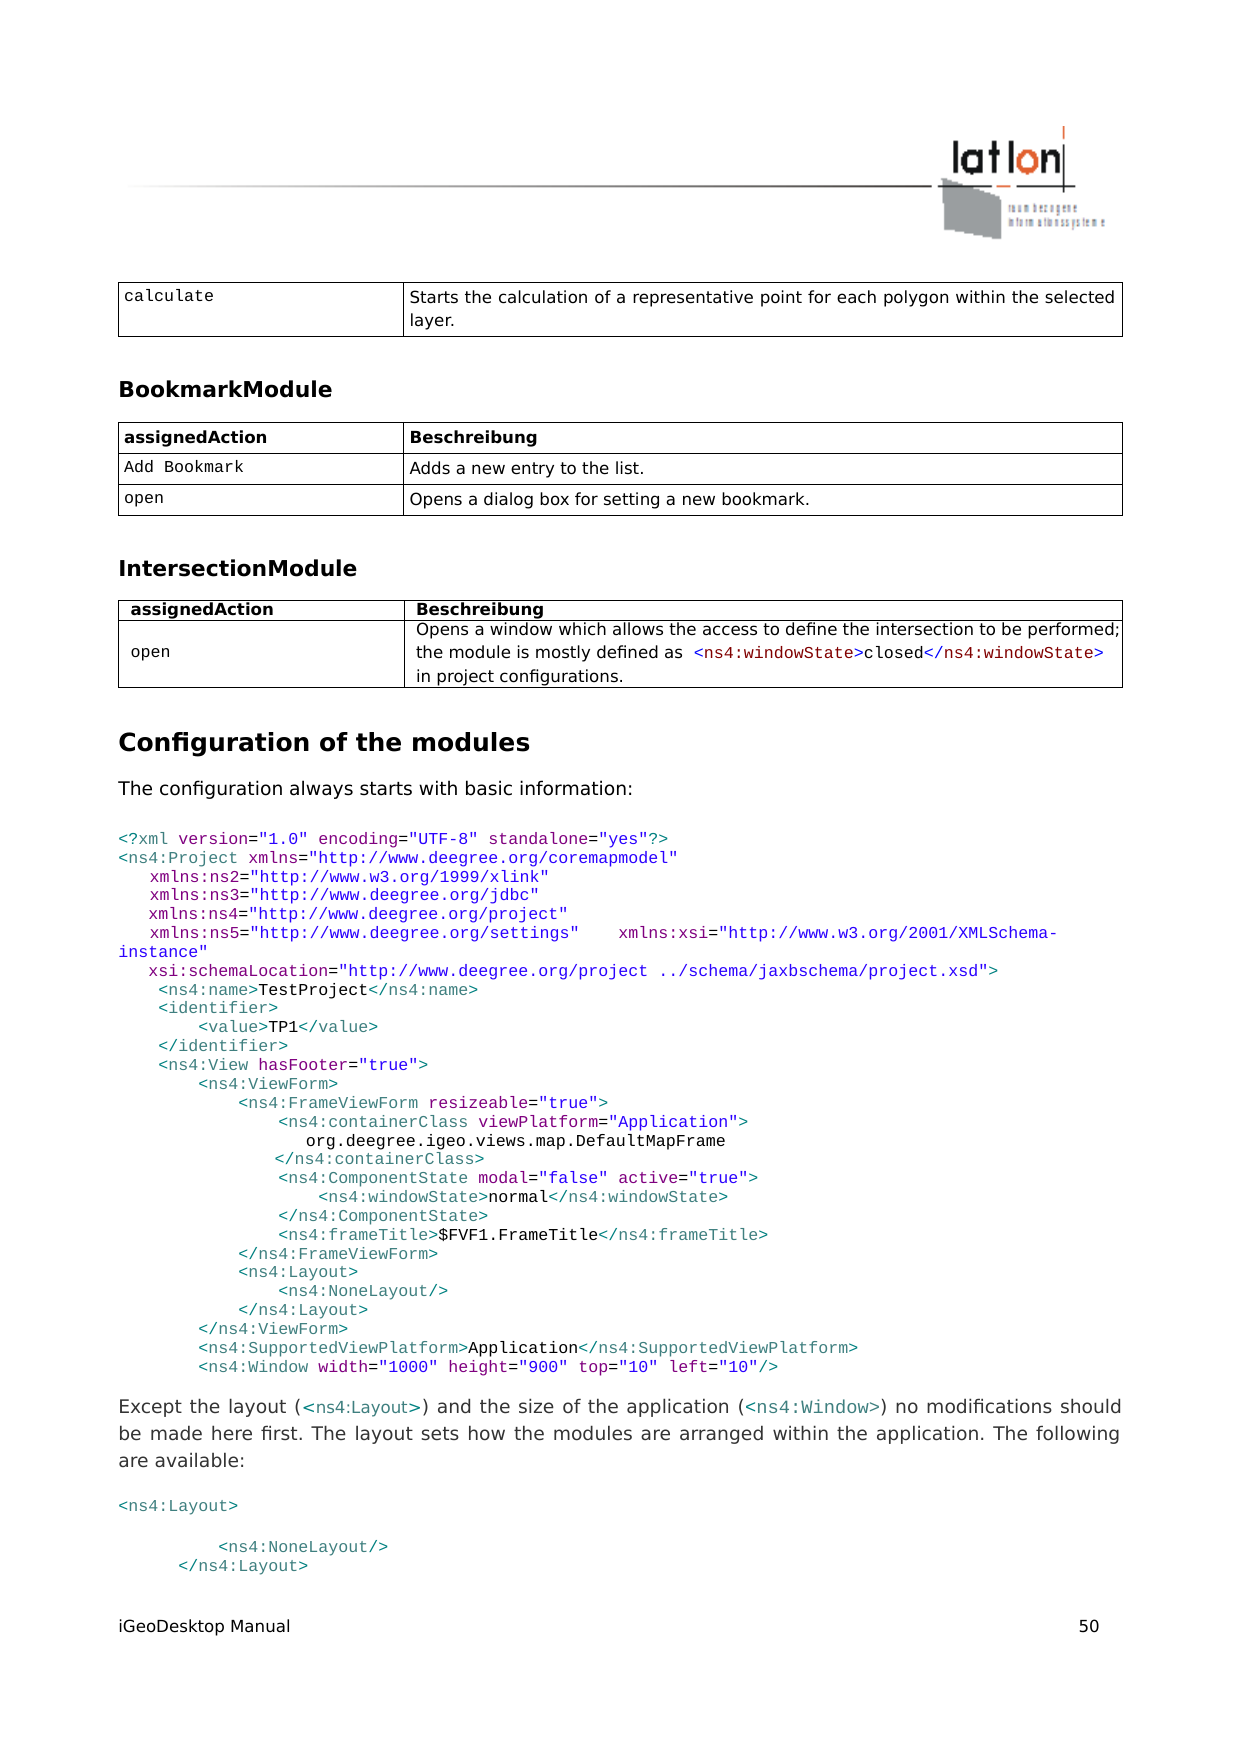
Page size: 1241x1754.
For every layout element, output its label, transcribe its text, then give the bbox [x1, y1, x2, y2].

table_cell Opens a dialog box for setting a new bookmark. [404, 485, 1122, 514]
subtitle IntersectionModule [118, 556, 1122, 582]
table_header assignedAction [119, 601, 404, 620]
table_cell open [119, 485, 403, 514]
text xsi:schemaLocation="http://www.deegree.org/project ../schema/jaxbschema/project.xsd"> [118, 962, 1122, 981]
text <ns4:ViewForm> [118, 1076, 1122, 1094]
picture [122, 126, 1111, 244]
text <ns4:containerClass viewPlatform="Application"> [118, 1113, 1122, 1132]
table_cell Opens a window which allows the access to define the intersection to be performed; the module is mostly defined as <ns4:window­State>closed</ns4:windowState> in project configurations. [405, 621, 1122, 687]
text <ns4:Layout> [118, 1498, 1122, 1517]
subtitle Configuration of the modules [118, 728, 1122, 757]
table_header Beschreibung [405, 601, 1122, 620]
text </ns4:ViewForm> [118, 1321, 1122, 1339]
table_header assignedAction [119, 423, 403, 453]
text <ns4:NoneLayout/> [118, 1283, 1122, 1302]
text <ns4:frameTitle>$FVF1.FrameTitle</ns4:frameTitle> [118, 1226, 1122, 1245]
table_cell Add Bookmark [119, 454, 403, 484]
text <ns4:ComponentState modal="false" active="true"> [118, 1170, 1122, 1189]
text <?xml version="1.0" encoding="UTF-8" standalone="yes"?> [118, 830, 1122, 849]
text The configuration always starts with basic information: [118, 778, 1122, 800]
text </identifier> [118, 1038, 1122, 1057]
text <ns4:NoneLayout/> [118, 1539, 1122, 1558]
text <ns4:View hasFooter="true"> [118, 1057, 1122, 1076]
text <ns4:Layout> [118, 1264, 1122, 1283]
text <ns4:name>TestProject</ns4:name> [118, 981, 1122, 1000]
text </ns4:Layout> [118, 1558, 1122, 1576]
text <value>TP1</value> [118, 1019, 1122, 1038]
text <ns4:SupportedViewPlatform>Application</ns4:SupportedViewPlatform> [118, 1339, 1122, 1358]
text Except the layout (<ns4:Layout>) and the size of the application (<ns4:Window>) no modifications should be made here first. The layout sets how the modules are arranged within the application. The following are available: [118, 1396, 1122, 1472]
text xmlns:ns4="http://www.deegree.org/project" xmlns:ns5="http://www.deegree.org/settings" xmlns:xsi="http://www.w3.org/2001/XMLSchema-instance" [118, 906, 1122, 962]
subtitle BookmarkModule [118, 378, 1122, 403]
table_cell Adds a new entry to the list. [404, 454, 1122, 484]
text <ns4:Window width="1000" height="900" top="10" left="10"/> [118, 1358, 1122, 1377]
text </ns4:Layout> [118, 1302, 1122, 1321]
text </ns4:containerClass> [118, 1151, 1122, 1170]
table_cell calculate [119, 283, 403, 336]
table_header Beschreibung [404, 423, 1122, 453]
text </ns4:FrameViewForm> [118, 1245, 1122, 1264]
text </ns4:ComponentState> [118, 1207, 1122, 1226]
text <ns4:windowState>normal</ns4:windowState> [118, 1189, 1122, 1207]
table_cell Starts the calculation of a representative point for each polygon within the selected layer. [404, 283, 1122, 336]
text org.deegree.igeo.views.map.DefaultMapFrame [118, 1132, 1122, 1151]
table_cell open [119, 621, 404, 687]
text <identifier> [118, 1000, 1122, 1019]
text <ns4:FrameViewForm resizeable="true"> [118, 1094, 1122, 1113]
text <ns4:Project xmlns="http://www.deegree.org/coremapmodel" xmlns:ns2="http://www.w3.org/1999/xlink" xmlns:ns3="http://www.deegree.org/jdbc" [118, 849, 1122, 906]
